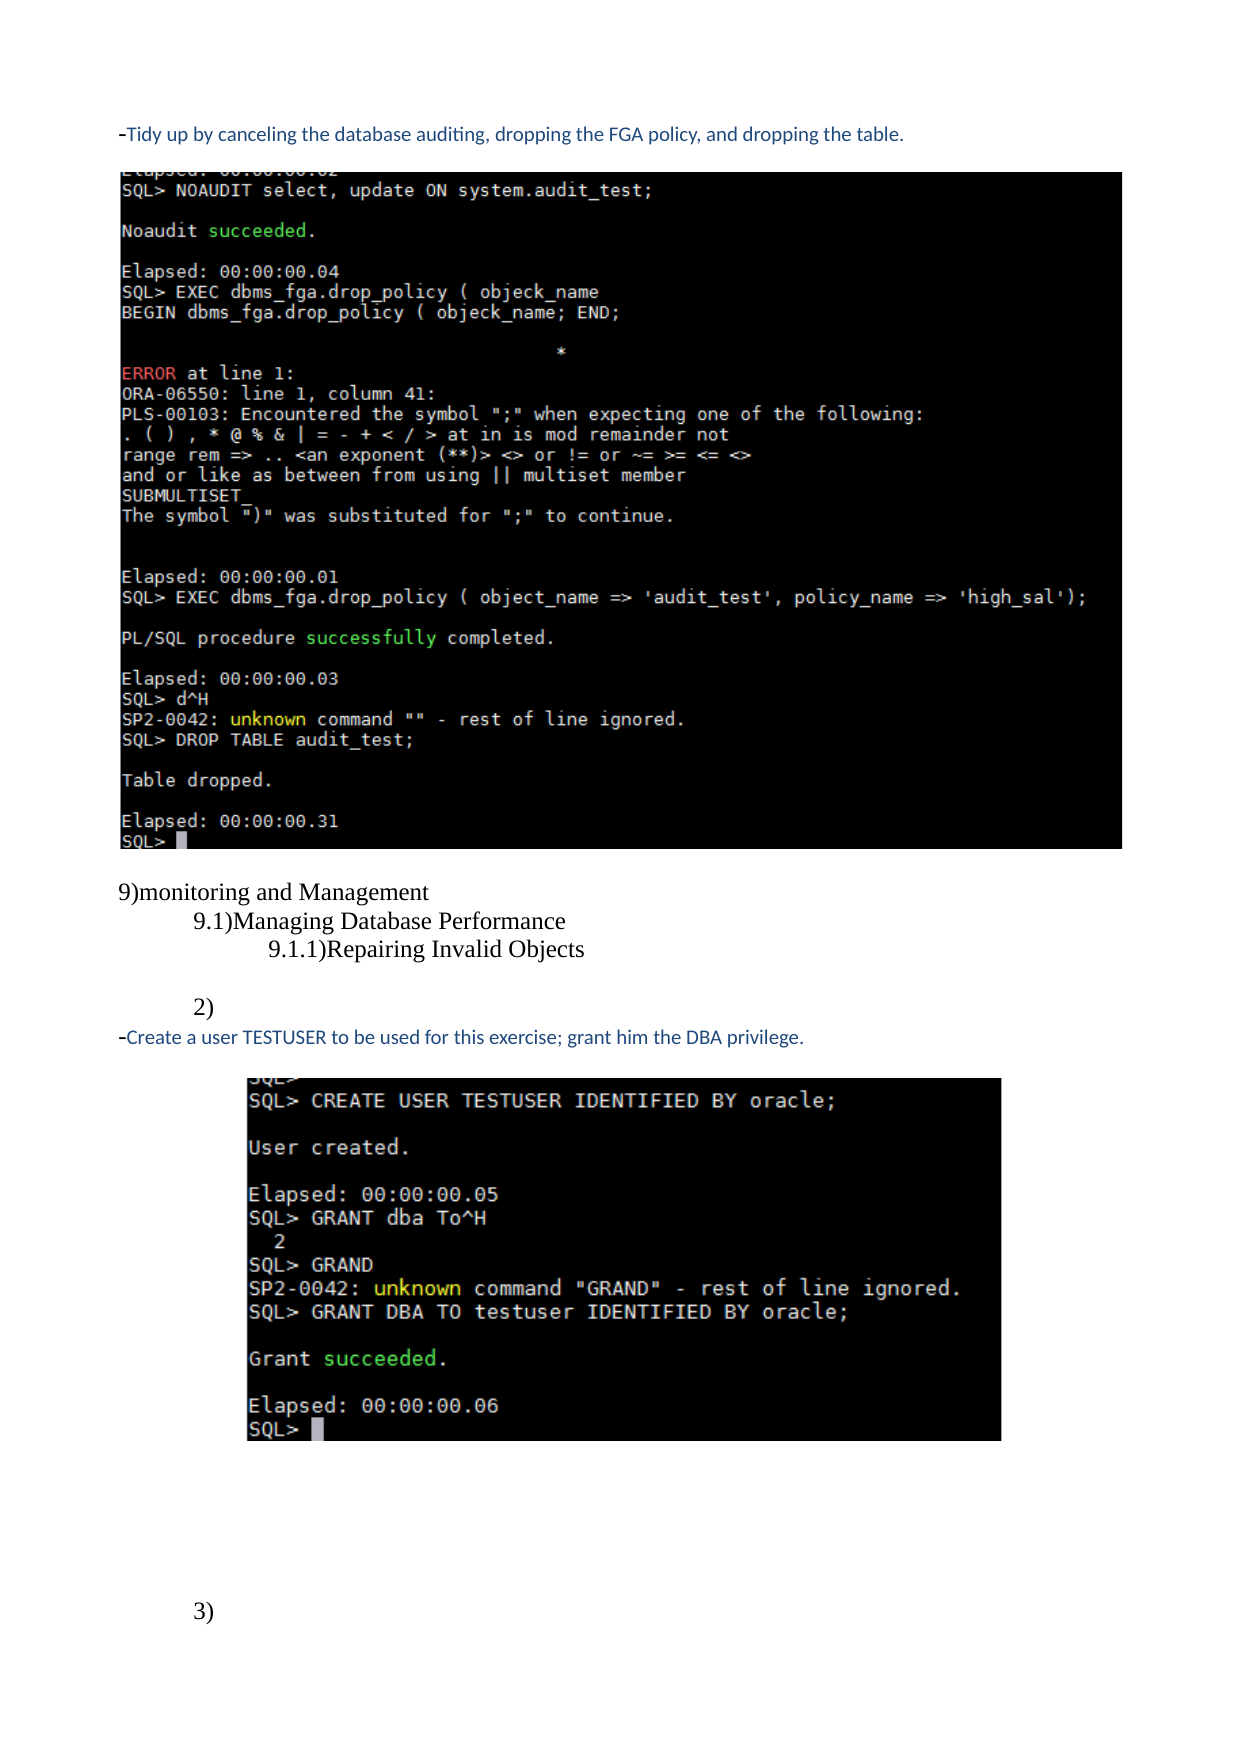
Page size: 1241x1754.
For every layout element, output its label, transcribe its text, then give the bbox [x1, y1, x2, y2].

text 9.1.1)Repairing Invalid Objects [118, 934, 1122, 963]
text 3) [118, 1596, 1122, 1624]
text 2) [118, 992, 1122, 1021]
text 9)monitoring and Management [118, 877, 1122, 906]
text -Tidy up by canceling the database auditing, dropping the FGA policy, and dropping the table. [118, 118, 1122, 147]
text -Create a user TESTUSER to be used for this exercise; grant him the DBA privilege. [118, 1021, 1122, 1049]
text 9.1)Managing Database Performance [118, 906, 1122, 934]
picture [238, 1078, 1002, 1441]
picture [118, 172, 1123, 849]
